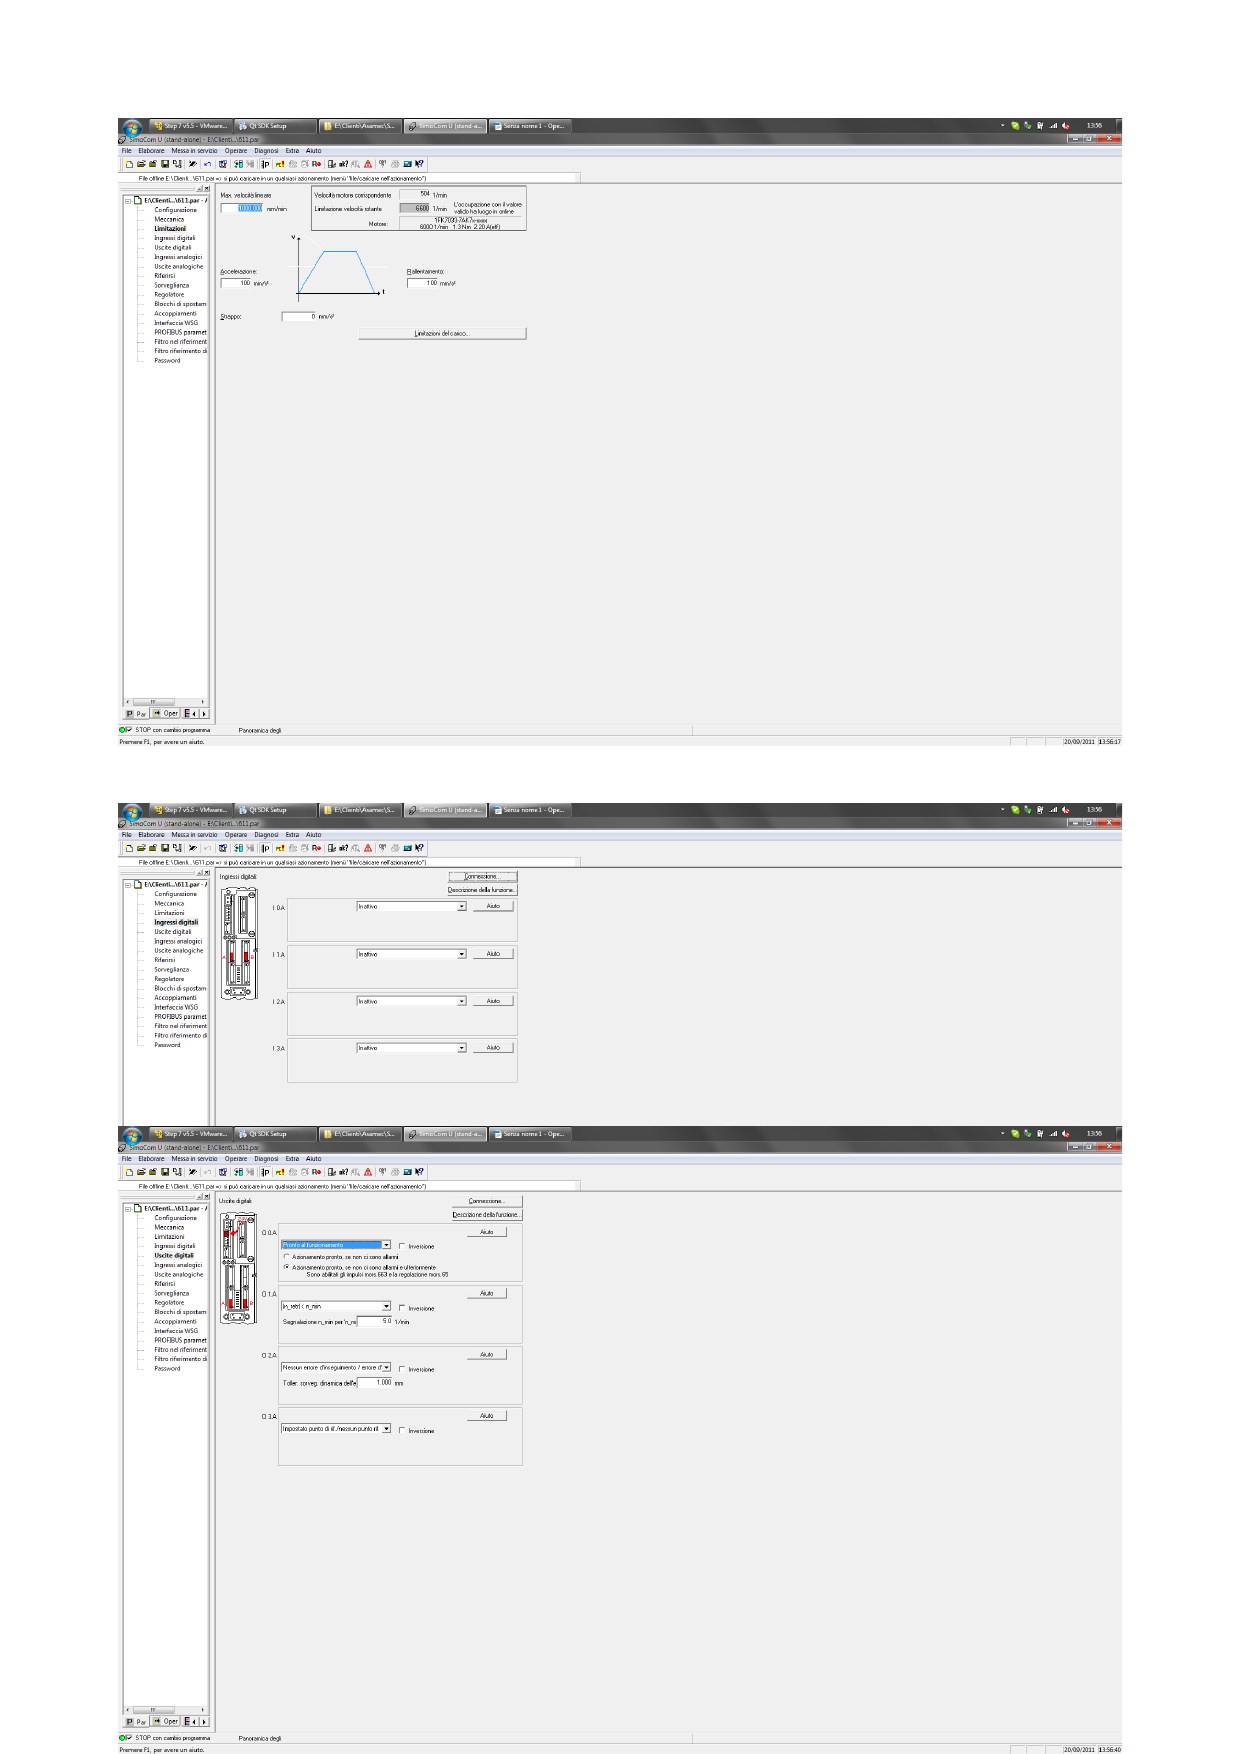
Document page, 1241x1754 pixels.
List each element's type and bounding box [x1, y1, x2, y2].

picture [118, 118, 1123, 746]
picture [118, 803, 1123, 1754]
